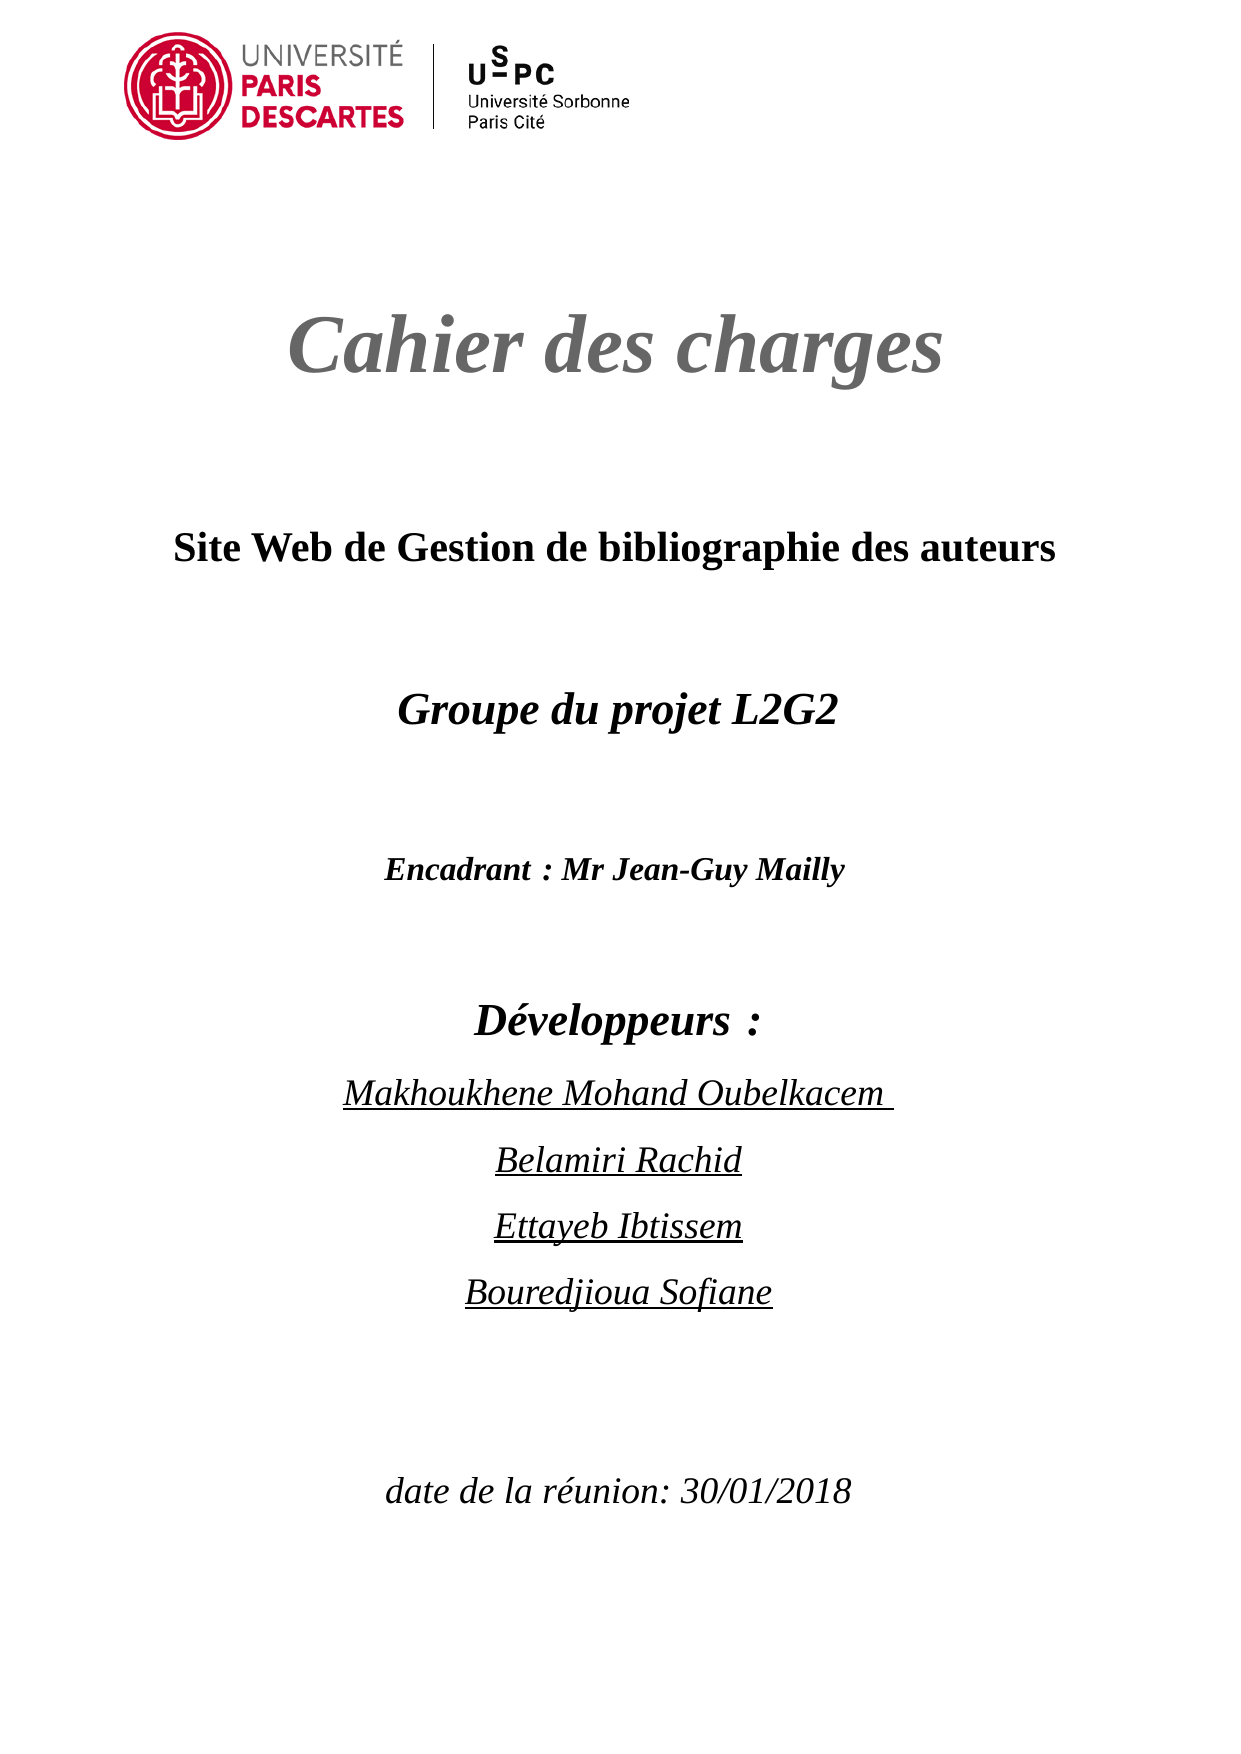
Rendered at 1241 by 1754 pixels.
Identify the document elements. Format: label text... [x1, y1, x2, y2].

text Développeurs : [118, 993, 1122, 1046]
text Makhoukhene Mohand Oubelkacem [118, 1071, 1122, 1114]
text Bouredjioua Sofiane [118, 1269, 1122, 1313]
text Encadrant : Mr Jean-Guy Mailly [118, 837, 1122, 890]
title Cahier des charges [118, 295, 1122, 391]
subtitle Site Web de Gestion de bibliographie des auteurs [118, 522, 1122, 571]
text date de la réunion: 30/01/2018 [118, 1468, 1122, 1511]
text Belamiri Rachid [118, 1137, 1122, 1180]
text Groupe du projet L2G2 [118, 682, 1122, 734]
picture [115, 0, 637, 166]
text Ettayeb Ibtissem [118, 1203, 1122, 1246]
